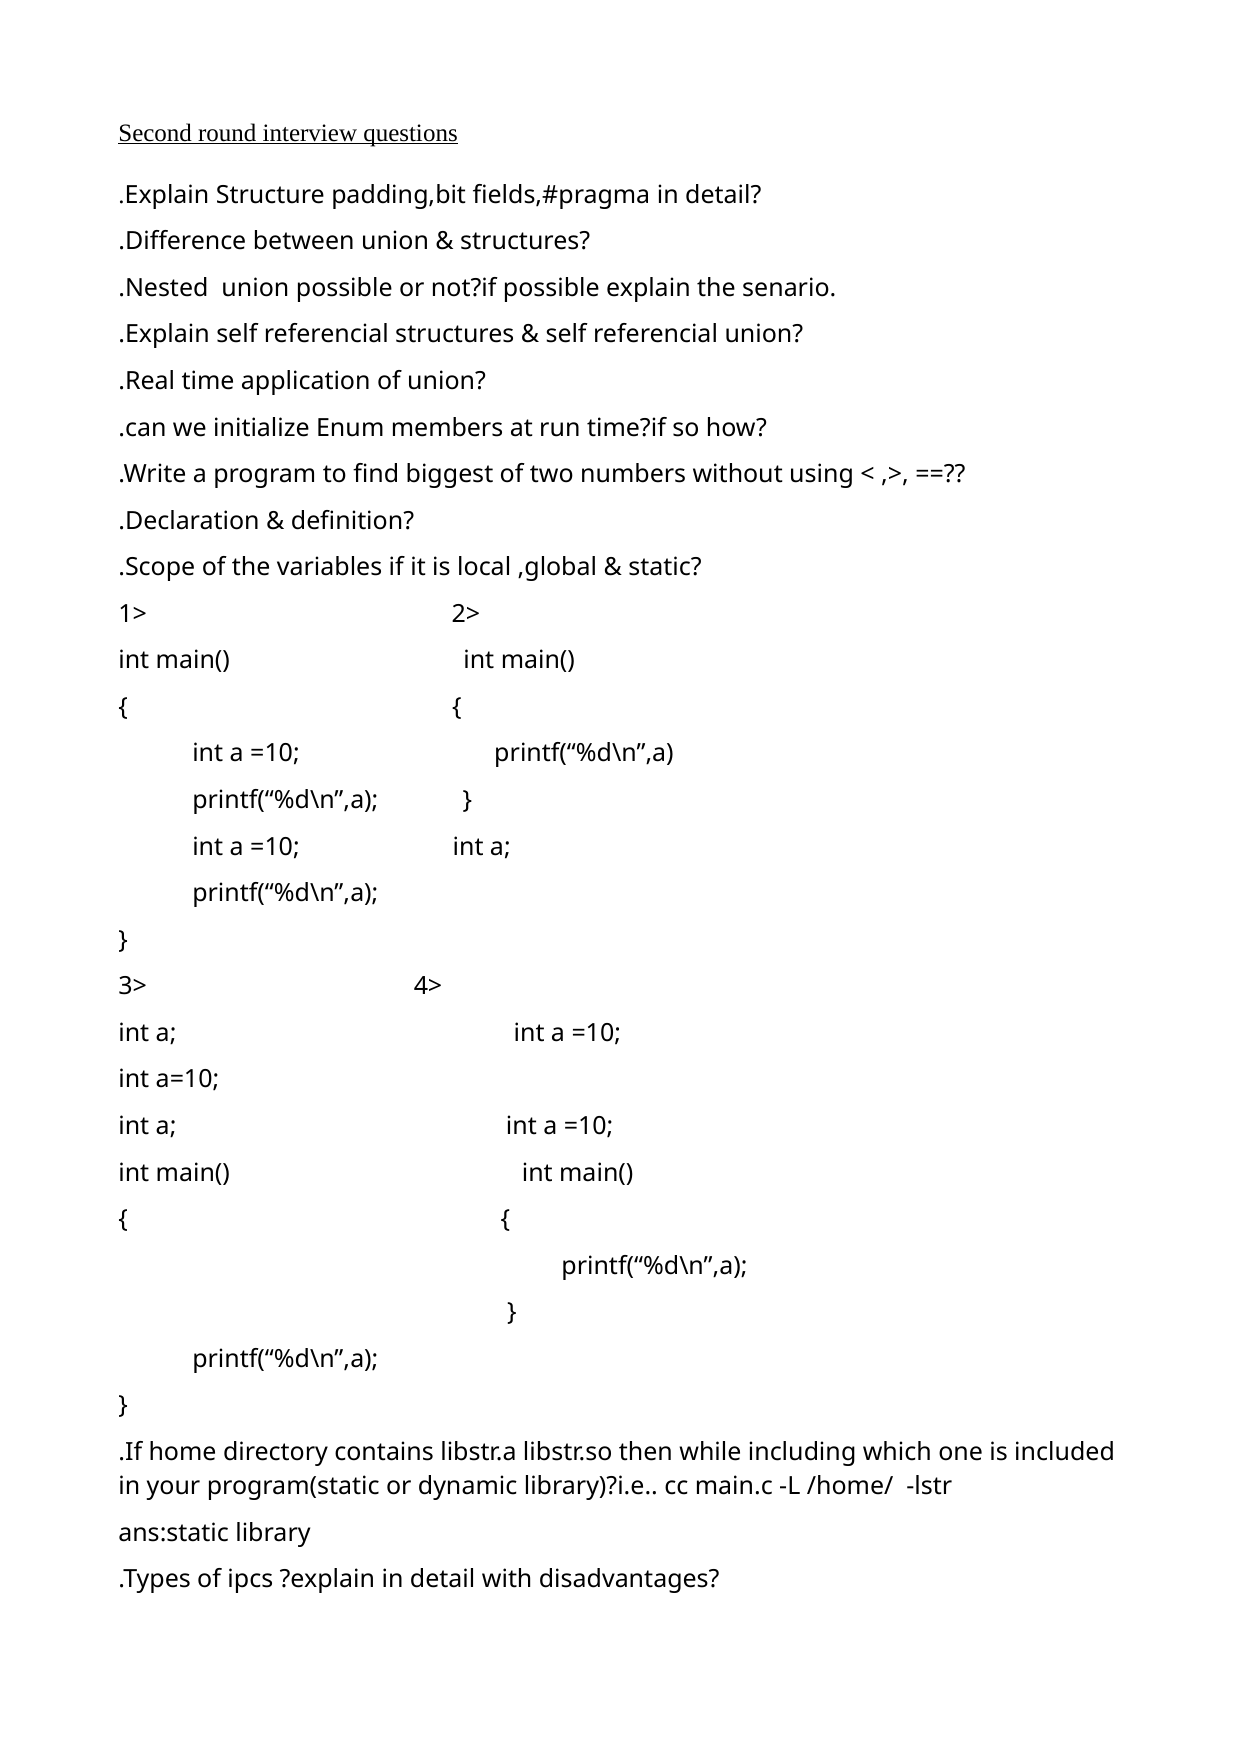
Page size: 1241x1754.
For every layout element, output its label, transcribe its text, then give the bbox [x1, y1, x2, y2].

text int main() int main() [118, 1154, 1122, 1188]
text } [118, 1294, 1122, 1328]
text 1> 2> [118, 595, 1122, 629]
text { { [118, 688, 1122, 723]
text .If home directory contains libstr.a libstr.so then while including which one is included in your program(static or dynamic library)?i.e.. cc main.c -L /home/ -lstr [118, 1433, 1122, 1502]
text .Real time application of union? [118, 363, 1122, 397]
text printf(“%d\n”,a); } [118, 782, 1122, 816]
text int a; int a =10; [118, 1014, 1122, 1048]
text .Explain Structure padding,bit fields,#pragma in detail? [118, 176, 1122, 210]
text int a; int a =10; [118, 1108, 1122, 1142]
text int a=10; [118, 1061, 1122, 1095]
text .Scope of the variables if it is local ,global & static? [118, 549, 1122, 583]
text 3> 4> [118, 968, 1122, 1002]
text int a =10; printf(“%d\n”,a) [118, 735, 1122, 769]
text } [118, 1387, 1122, 1421]
text .Types of ipcs ?explain in detail with disadvantages? [118, 1561, 1122, 1595]
text int main() int main() [118, 642, 1122, 676]
text ans:static library [118, 1514, 1122, 1548]
text printf(“%d\n”,a); [118, 1340, 1122, 1374]
text .Explain self referencial structures & self referencial union? [118, 316, 1122, 350]
text .Declaration & definition? [118, 502, 1122, 536]
text .Difference between union & structures? [118, 223, 1122, 257]
text { { [118, 1201, 1122, 1235]
text .Nested union possible or not?if possible explain the senario. [118, 269, 1122, 303]
text } [118, 921, 1122, 955]
text .can we initialize Enum members at run time?if so how? [118, 409, 1122, 443]
text int a =10; int a; [118, 828, 1122, 862]
text printf(“%d\n”,a); [118, 1247, 1122, 1281]
text .Write a program to find biggest of two numbers without using < ,>, ==?? [118, 456, 1122, 490]
text printf(“%d\n”,a); [118, 875, 1122, 909]
